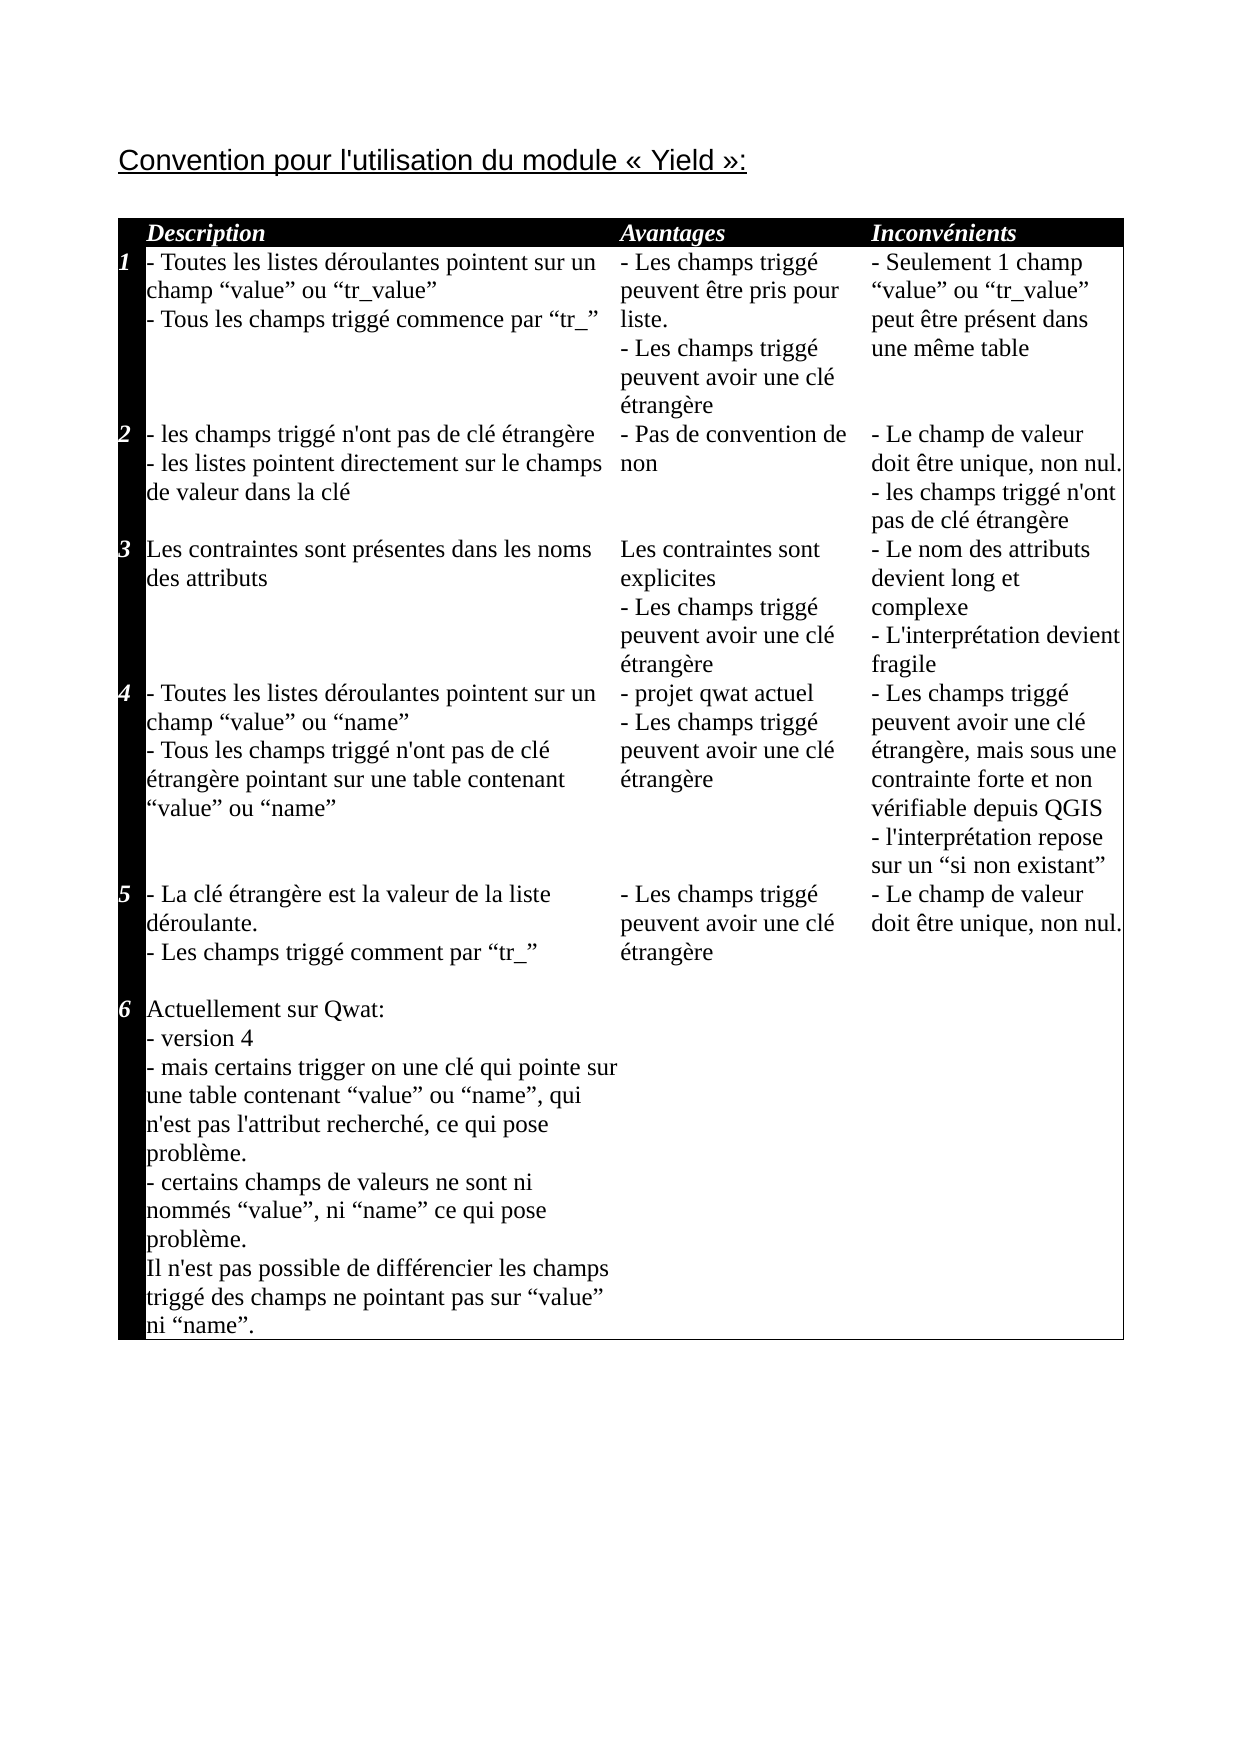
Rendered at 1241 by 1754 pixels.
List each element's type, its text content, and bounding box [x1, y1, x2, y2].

table_cell [871, 994, 1123, 1339]
table_cell 3 [119, 534, 146, 678]
table_cell - Le nom des attributs devient long et complexe - L'interprétation devient fragile [871, 534, 1123, 678]
table_cell - La clé étrangère est la valeur de la liste déroulante. - Les champs triggé comment par “tr_” [146, 879, 620, 994]
table_cell - Les champs triggé peuvent avoir une clé étrangère [620, 879, 871, 994]
table_cell - Le champ de valeur doit être unique, non nul. - les champs triggé n'ont pas de clé étrangère [871, 419, 1123, 534]
table_cell 6 [119, 994, 146, 1339]
table_cell [620, 994, 871, 1339]
table_header [119, 219, 146, 247]
table_cell - projet qwat actuel - Les champs triggé peuvent avoir une clé étrangère [620, 678, 871, 879]
table_cell - Pas de convention de non [620, 419, 871, 534]
table_header Description [146, 219, 620, 247]
table_cell - Les champs triggé peuvent avoir une clé étrangère, mais sous une contrainte forte et non vérifiable depuis QGIS - l'interprétation repose sur un “si non existant” [871, 678, 1123, 879]
table_cell - Les champs triggé peuvent être pris pour liste. - Les champs triggé peuvent avoir une clé étrangère [620, 247, 871, 419]
table_cell - Le champ de valeur doit être unique, non nul. [871, 879, 1123, 994]
table_cell - Seulement 1 champ “value” ou “tr_value” peut être présent dans une même table [871, 247, 1123, 419]
table_cell Les contraintes sont présentes dans les noms des attributs [146, 534, 620, 678]
table_cell - Toutes les listes déroulantes pointent sur un champ “value” ou “name” - Tous les champs triggé n'ont pas de clé étrangère pointant sur une table contenant “value” ou “name” [146, 678, 620, 879]
table_cell 1 [119, 247, 146, 419]
table_header Avantages [620, 219, 871, 247]
table_cell - les champs triggé n'ont pas de clé étrangère - les listes pointent directement sur le champs de valeur dans la clé [146, 419, 620, 534]
subtitle Convention pour l'utilisation du module « Yield »: [118, 143, 1122, 177]
table_cell Actuellement sur Qwat: - version 4 - mais certains trigger on une clé qui pointe sur une table contenant “value” ou “name”, qui n'est pas l'attribut recherché, ce qui pose problème. - certains champs de valeurs ne sont ni nommés “value”, ni “name” ce qui pose problème. Il n'est pas possible de différencier les champs triggé des champs ne pointant pas sur “value” ni “name”. [146, 994, 620, 1339]
table_cell Les contraintes sont explicites - Les champs triggé peuvent avoir une clé étrangère [620, 534, 871, 678]
table_cell 4 [119, 678, 146, 879]
table_cell 5 [119, 879, 146, 994]
table_header Inconvénients [871, 219, 1123, 247]
table_cell - Toutes les listes déroulantes pointent sur un champ “value” ou “tr_value” - Tous les champs triggé commence par “tr_” [146, 247, 620, 419]
table_cell 2 [119, 419, 146, 534]
